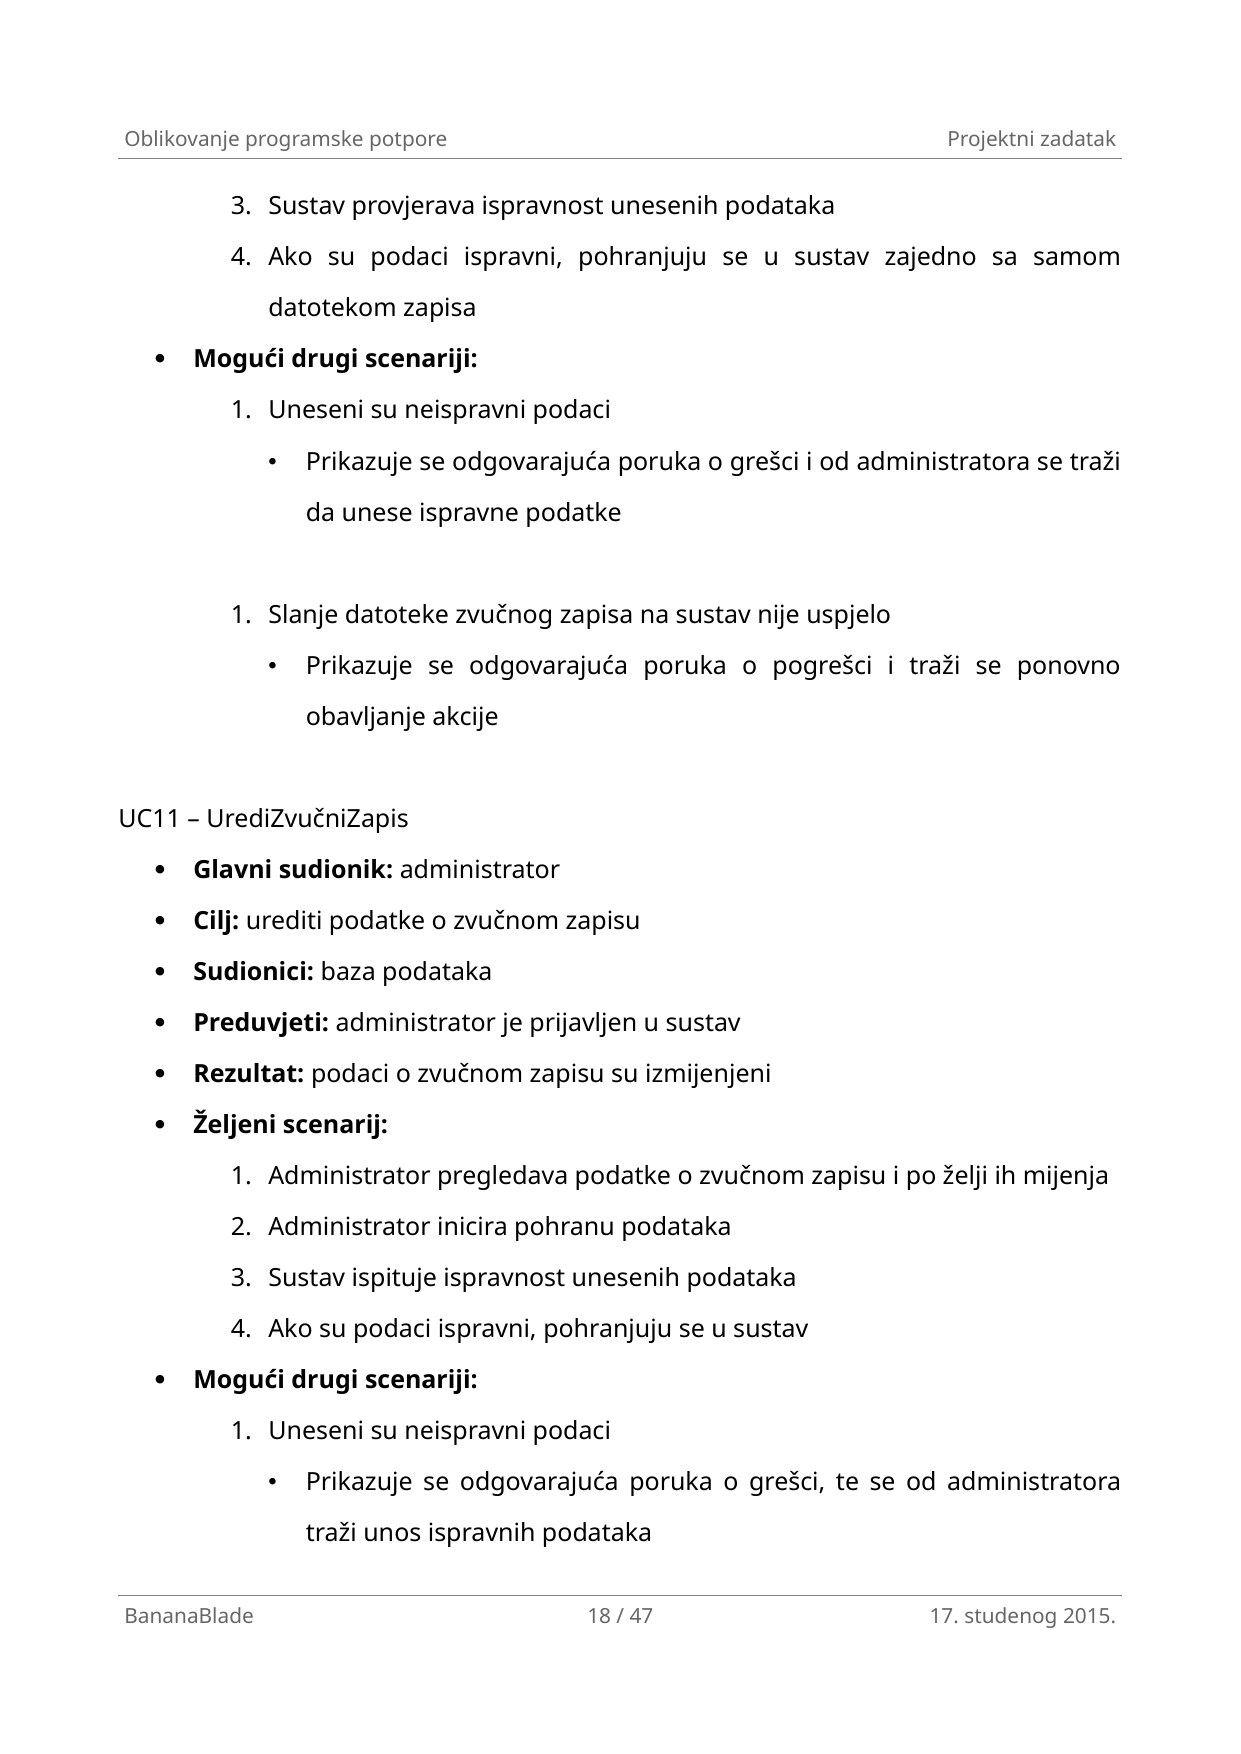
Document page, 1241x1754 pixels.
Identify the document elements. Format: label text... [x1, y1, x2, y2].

list Mogući drugi scenariji: [156, 341, 1122, 375]
list Ako su podaci ispravni, pohranjuju se u sustav zajedno sa samom datotekom zapisa [231, 239, 1122, 324]
list Sudionici: baza podataka [156, 954, 1122, 988]
list Glavni sudionik: administrator [156, 852, 1122, 886]
list Sustav provjerava ispravnost unesenih podataka [231, 188, 1122, 222]
list Preduvjeti: administrator je prijavljen u sustav [156, 1005, 1122, 1039]
list Sustav ispituje ispravnost unesenih podataka [231, 1260, 1122, 1294]
list Slanje datoteke zvučnog zapisa na sustav nije uspjelo [231, 596, 1122, 630]
list Željeni scenarij: [156, 1107, 1122, 1141]
list Uneseni su neispravni podaci [231, 1413, 1122, 1447]
text UC11 – UrediZvučniZapis [118, 801, 1122, 834]
list Prikazuje se odgovarajuća poruka o grešci i od administratora se traži da unese ispravne podatke [268, 443, 1122, 528]
list Administrator inicira pohranu podataka [231, 1209, 1122, 1243]
list Cilj: urediti podatke o zvučnom zapisu [156, 903, 1122, 937]
list Mogući drugi scenariji: [156, 1362, 1122, 1396]
list Prikazuje se odgovarajuća poruka o pogrešci i traži se ponovno obavljanje akcije [268, 647, 1122, 732]
list Administrator pregledava podatke o zvučnom zapisu i po želji ih mijenja [231, 1158, 1122, 1192]
list Uneseni su neispravni podaci [231, 392, 1122, 426]
list Ako su podaci ispravni, pohranjuju se u sustav [231, 1311, 1122, 1345]
list Prikazuje se odgovarajuća poruka o grešci, te se od administratora traži unos ispravnih podataka [268, 1464, 1122, 1549]
list Rezultat: podaci o zvučnom zapisu su izmijenjeni [156, 1056, 1122, 1090]
